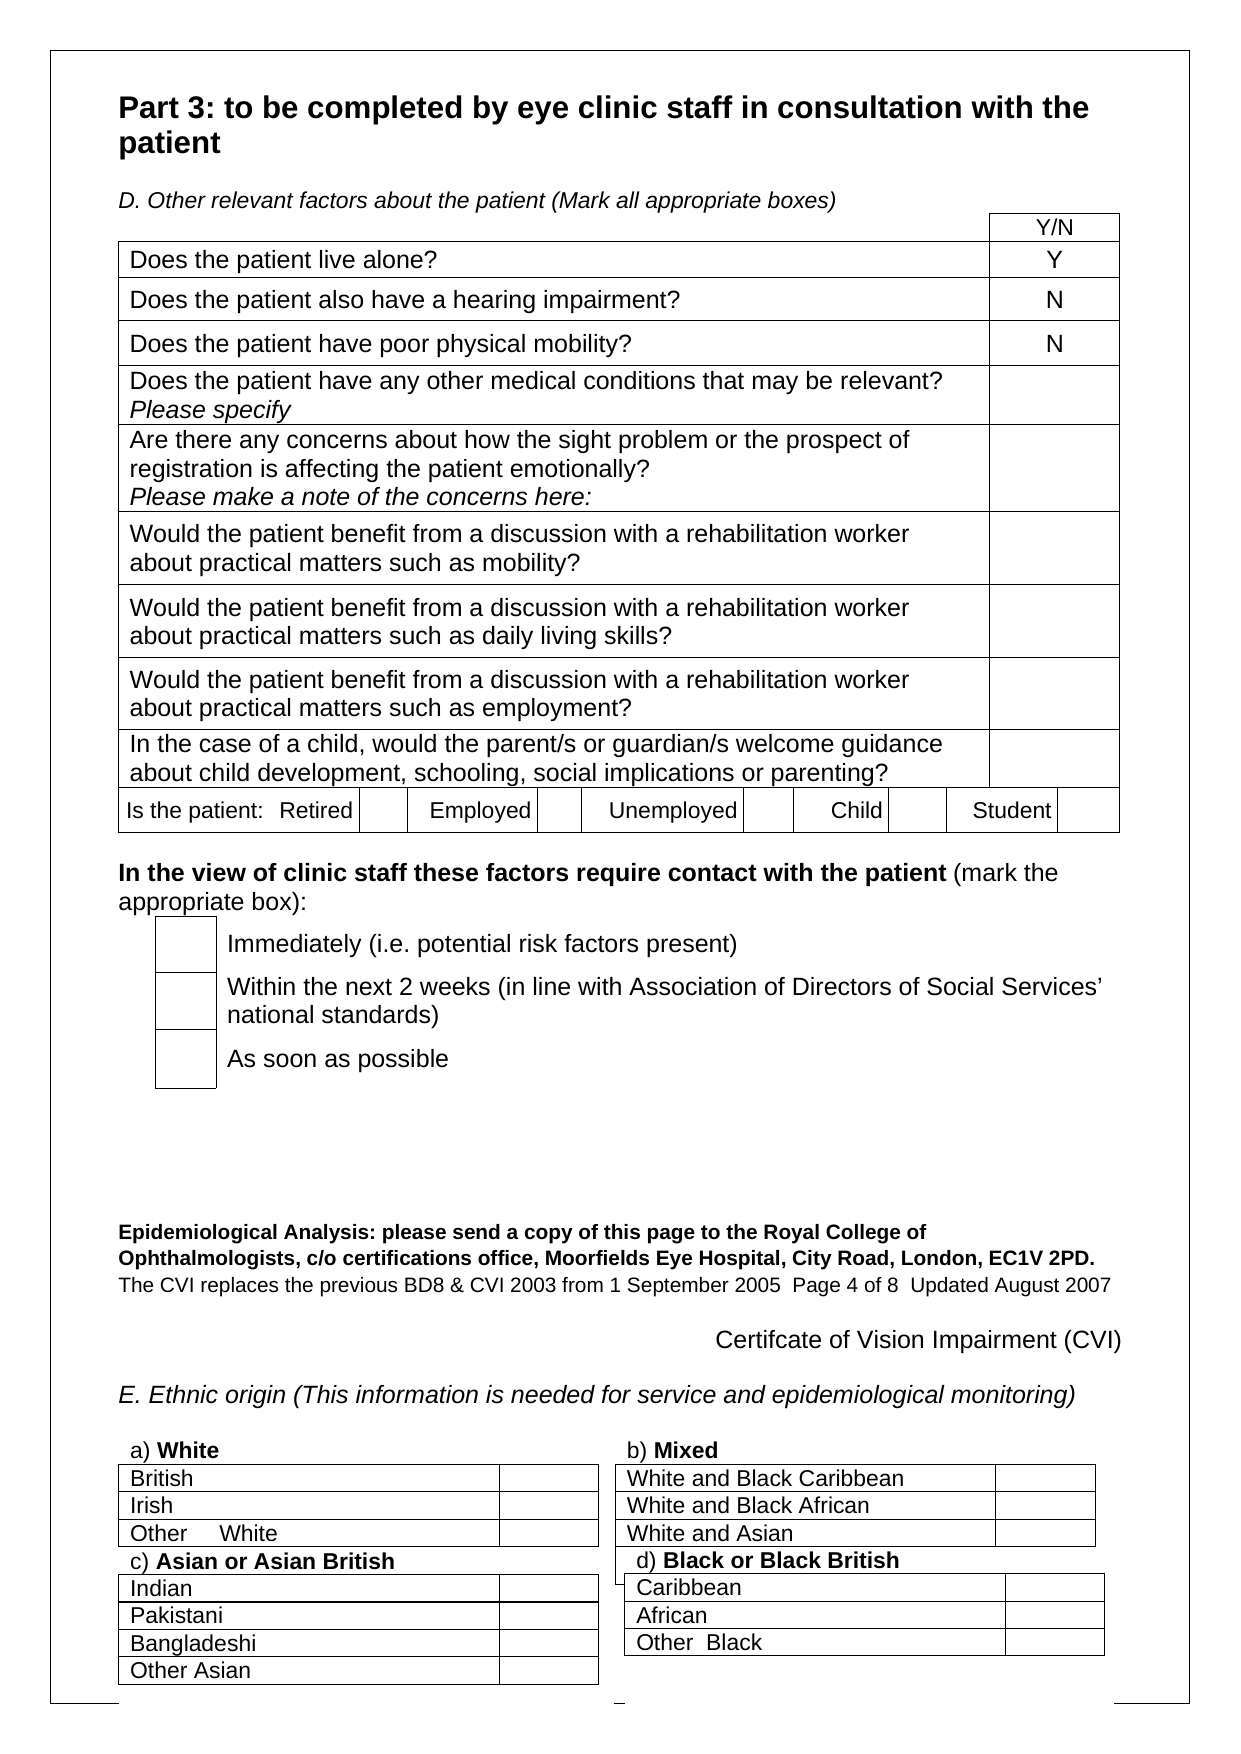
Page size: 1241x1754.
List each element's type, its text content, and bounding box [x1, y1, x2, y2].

table_header [1005, 1547, 1104, 1573]
table_cell N [990, 321, 1119, 365]
table_cell Child [794, 788, 888, 832]
table_cell [156, 973, 216, 1029]
table_cell [1006, 1574, 1104, 1601]
table_cell [500, 1630, 598, 1656]
table_cell White and Asian [616, 1520, 995, 1546]
table_cell [500, 1657, 598, 1684]
table_cell [990, 585, 1119, 657]
text In the view of clinic staff these factors require contact with the patient (mark the appropriate box): [118, 858, 1122, 916]
table_cell Bangladeshi [119, 1630, 499, 1656]
table_cell Does the patient have poor physical mobility? [119, 321, 989, 365]
table_cell [996, 1492, 1095, 1518]
table_cell Within the next 2 weeks (in line with Association of Directors of Social Services’ national standards) [217, 972, 1119, 1029]
table_cell [1006, 1602, 1104, 1628]
table_header c) Asian or Asian British [119, 1548, 499, 1574]
table_cell Are there any concerns about how the sight problem or the prospect of registration is affecting the patient emotionally? Please make a note of the concerns here: [119, 425, 989, 511]
table_cell [500, 1575, 598, 1601]
table_cell White and Black Caribbean [616, 1465, 995, 1491]
text Certifcate of Vision Impairment (CVI) [118, 1325, 1122, 1354]
table_cell Other Black [625, 1629, 1005, 1655]
text E. Ethnic origin (This information is needed for service and epidemiological monitoring) [118, 1381, 1122, 1409]
table_cell Irish [119, 1492, 499, 1518]
table_cell Student [947, 788, 1057, 832]
table_cell [1058, 788, 1119, 832]
table_cell [360, 788, 407, 832]
table_cell Other Asian [119, 1657, 499, 1684]
text Epidemiological Analysis: please send a copy of this page to the Royal College of Ophthalmologists, c/o certifications office, Moorfields Eye Hospital, City Road, London, EC1V 2PD. [118, 1220, 1112, 1270]
table_header Y/N [990, 214, 1119, 241]
table_cell Retired [271, 788, 359, 832]
table_cell [500, 1465, 598, 1491]
table_cell [889, 788, 946, 832]
table_cell [538, 788, 581, 832]
table_cell Does the patient live alone? [119, 242, 989, 277]
table_cell [990, 512, 1119, 584]
table_header [499, 1437, 598, 1464]
table_cell [990, 366, 1119, 424]
table_cell [1006, 1629, 1104, 1655]
table_cell [996, 1520, 1095, 1546]
table_cell Does the patient also have a hearing impairment? [119, 278, 989, 320]
table_header [156, 917, 216, 972]
table_cell Caribbean [625, 1574, 1005, 1601]
table_cell [500, 1603, 598, 1629]
table_cell British [119, 1465, 499, 1491]
table_header [118, 213, 989, 241]
table_cell As soon as possible [217, 1029, 1119, 1088]
table_cell [990, 730, 1119, 787]
table_cell Does the patient have any other medical conditions that may be relevant? Please specify [119, 366, 989, 424]
table_cell Pakistani [119, 1603, 499, 1629]
table_header [499, 1548, 598, 1574]
table_cell [156, 1030, 216, 1088]
table_cell Y [990, 242, 1119, 277]
table_cell Other Mixed [616, 1547, 625, 1584]
table_cell [500, 1520, 598, 1546]
table_header d) Black or Black British [625, 1547, 1005, 1573]
table_cell In the case of a child, would the parent/s or guardian/s welcome guidance about child development, schooling, social implications or parenting? [119, 730, 989, 787]
table_header [996, 1437, 1095, 1464]
table_cell Other White [119, 1520, 499, 1546]
table_cell White and Black African [616, 1492, 995, 1518]
table_cell Would the patient benefit from a discussion with a rehabilitation worker about practical matters such as mobility? [119, 512, 989, 584]
text D. Other relevant factors about the patient (Mark all appropriate boxes) [118, 187, 1122, 213]
table_cell N [990, 278, 1119, 320]
table_header a) White [119, 1437, 499, 1464]
table_cell [744, 788, 793, 832]
table_cell Unemployed [582, 788, 743, 832]
table_cell Is the patient: [119, 788, 271, 832]
table_header b) Mixed [615, 1437, 996, 1464]
table_cell Would the patient benefit from a discussion with a rehabilitation worker about practical matters such as daily living skills? [119, 585, 989, 657]
table_cell Indian [119, 1575, 499, 1601]
text The CVI replaces the previous BD8 & CVI 2003 from 1 September 2005 Page 4 of 8 Updated August 2007 [118, 1273, 1122, 1297]
table_cell Employed [408, 788, 537, 832]
table_header Immediately (i.e. potential risk factors present) [217, 916, 1119, 972]
text Part 3: to be completed by eye clinic staff in consultation with the patient [118, 89, 1122, 161]
table_cell [996, 1465, 1095, 1491]
table_cell African [625, 1602, 1005, 1628]
table_cell [990, 658, 1119, 728]
table_cell [500, 1492, 598, 1518]
table_cell Would the patient benefit from a discussion with a rehabilitation worker about practical matters such as employment? [119, 658, 989, 728]
table_cell [990, 425, 1119, 511]
